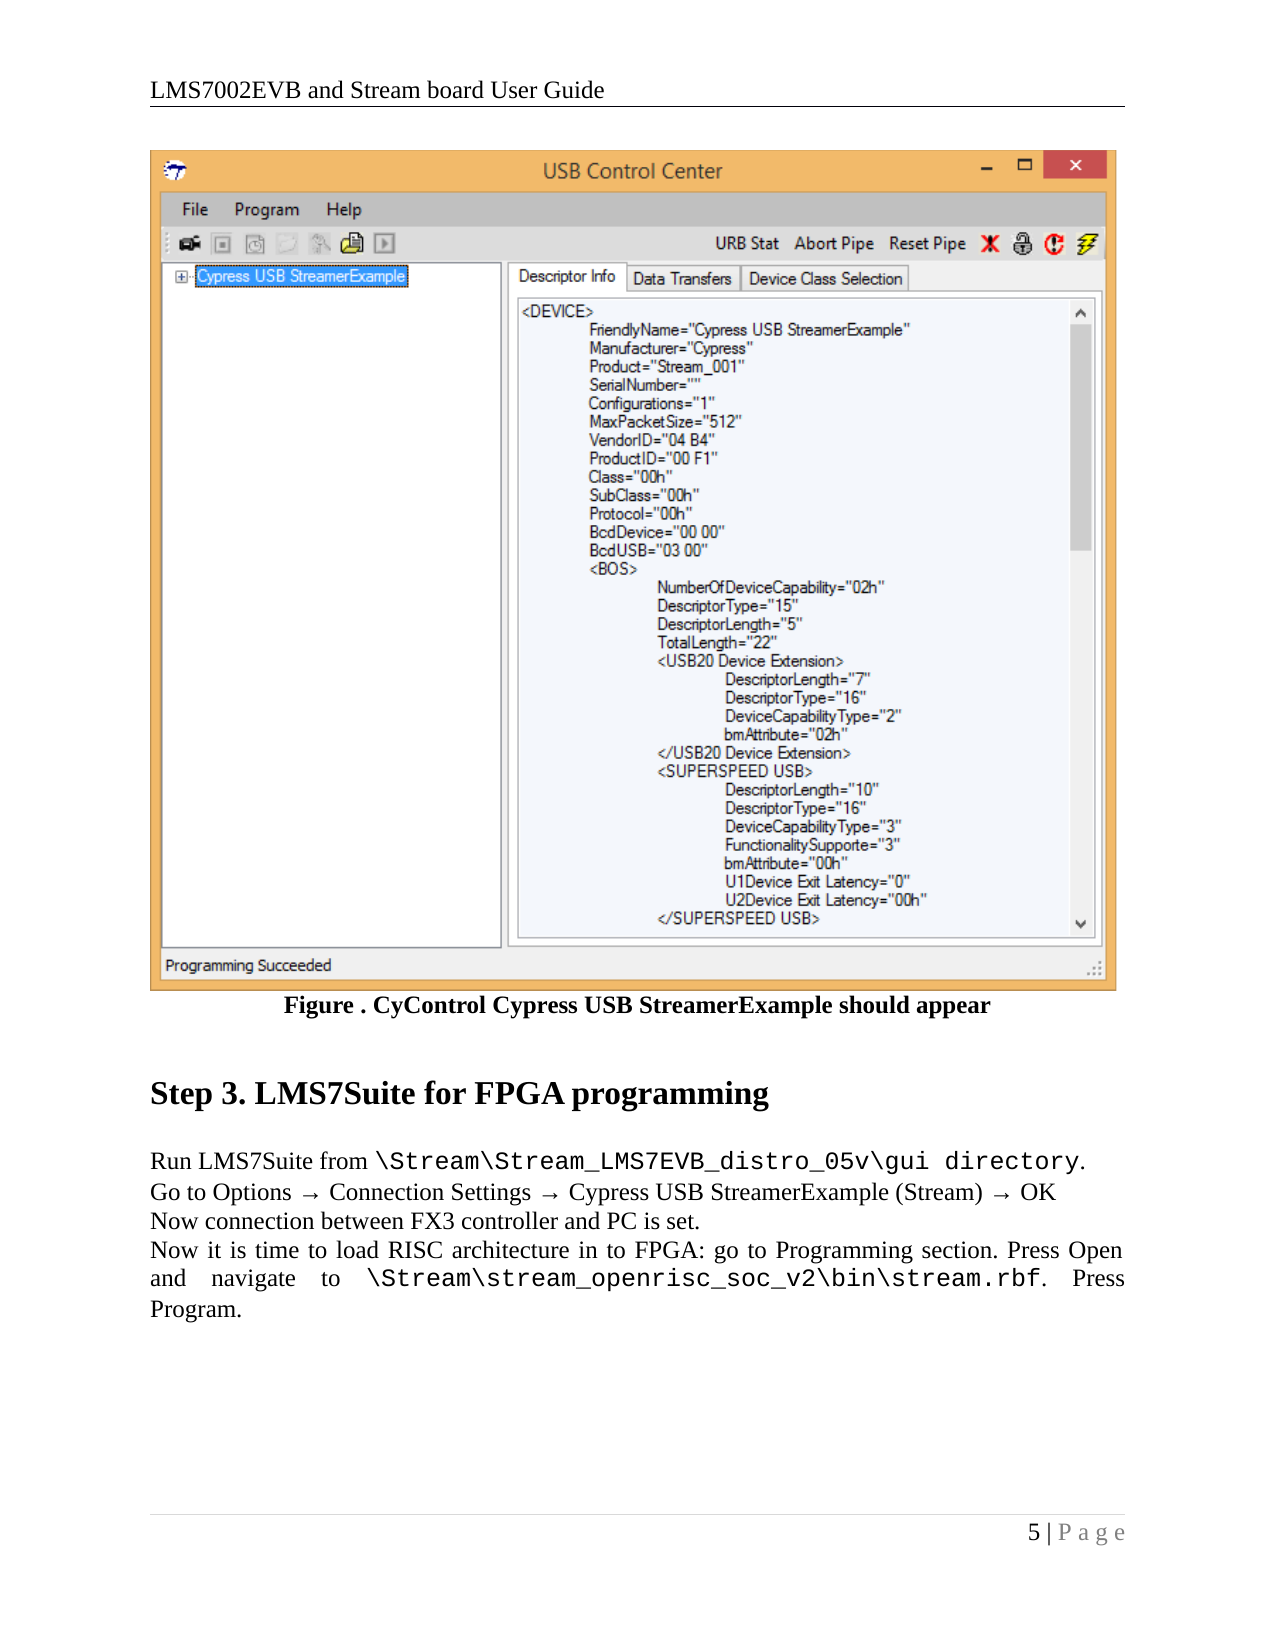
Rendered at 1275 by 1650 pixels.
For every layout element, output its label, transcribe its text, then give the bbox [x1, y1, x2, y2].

text Now it is time to load RISC architecture in to FPGA: go to Programming section. Press Open and navigate to \Stream\stream_openrisc_soc_v2\bin\stream.rbf. Press Program. [150, 1235, 1125, 1323]
text Figure . CyControl Cypress USB StreamerExample should appear [150, 991, 1125, 1019]
text Go to Options → Connection Settings → Cypress USB StreamerExample (Stream) → OK [150, 1177, 1125, 1206]
subtitle Step 3. LMS7Suite for FPGA programming [150, 1073, 1125, 1111]
picture [150, 150, 1117, 991]
text Now connection between FX3 controller and PC is set. [150, 1206, 1125, 1235]
text Run LMS7Suite from \Stream\Stream_LMS7EVB_distro_05v\gui directory. [150, 1146, 1125, 1177]
